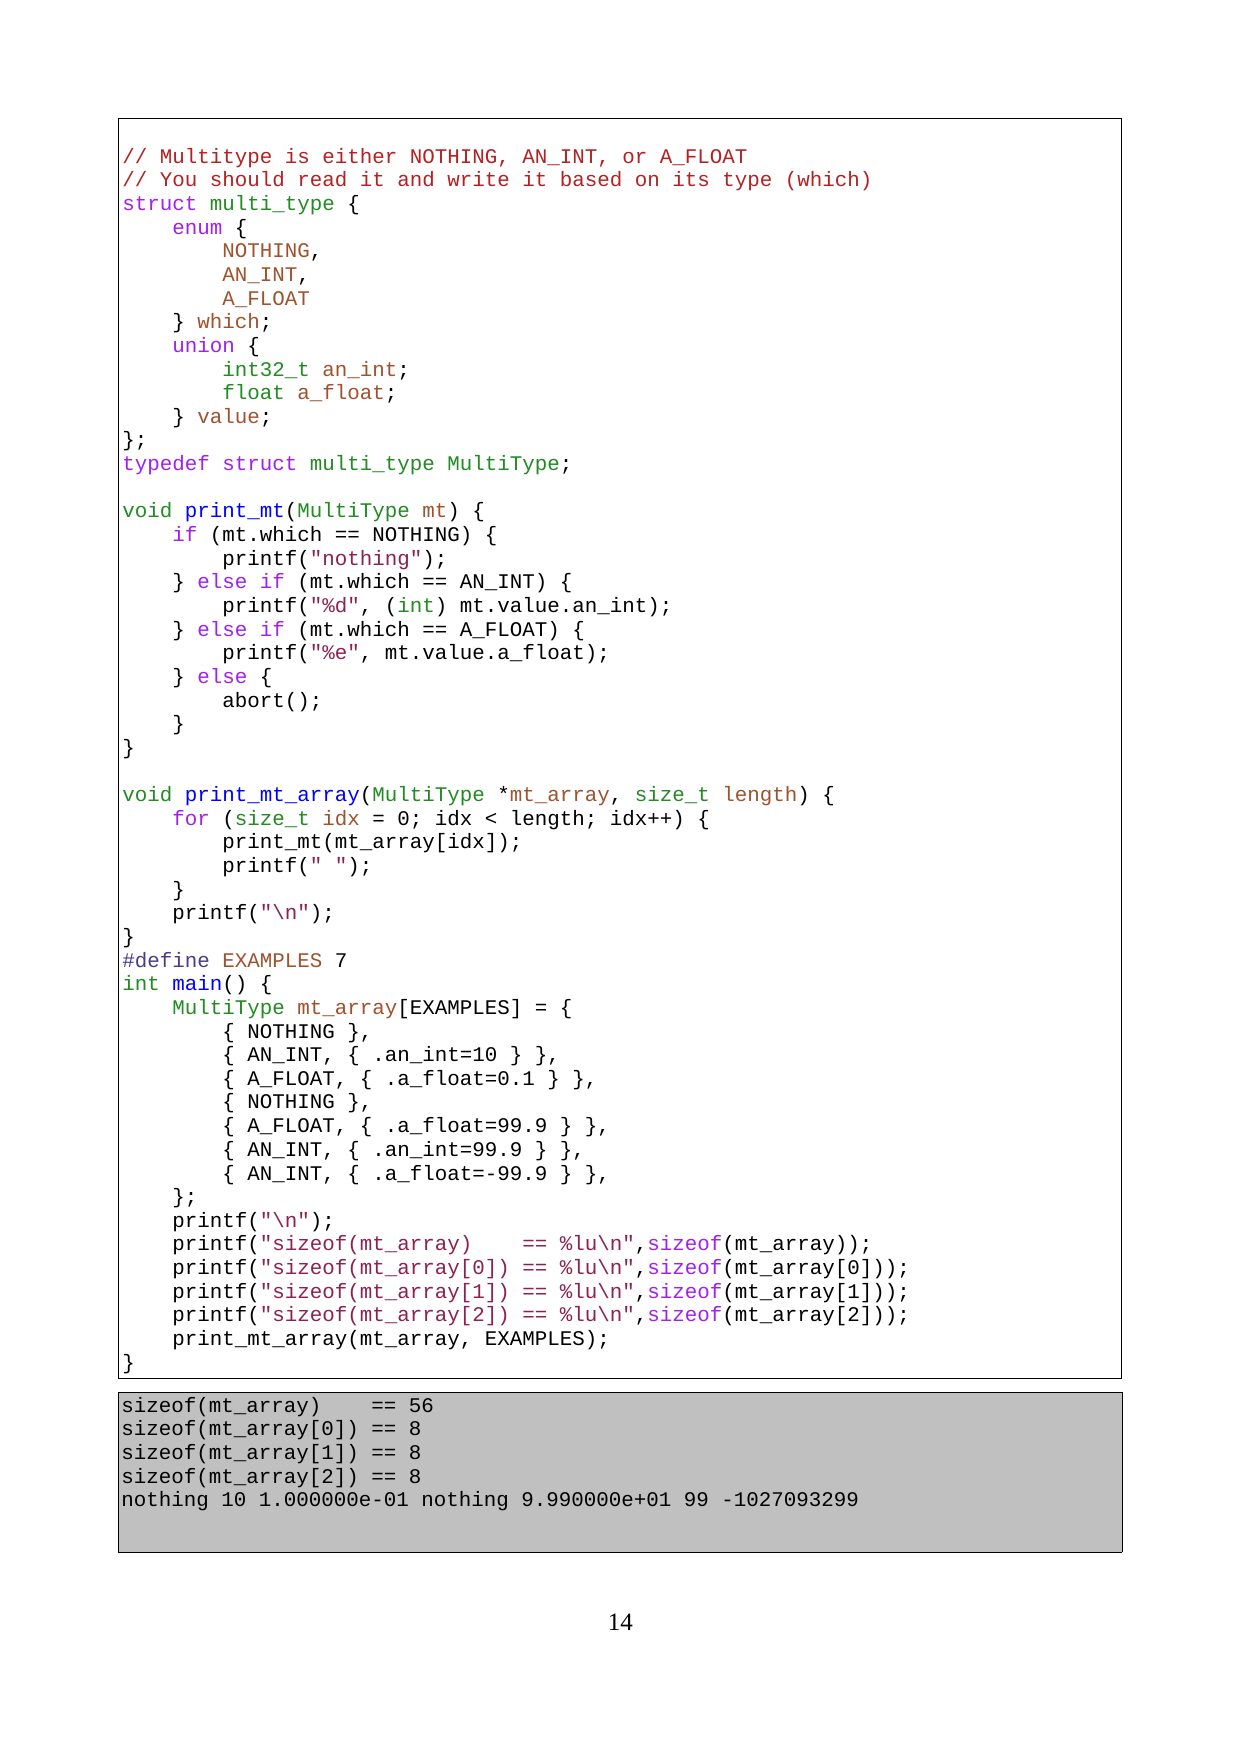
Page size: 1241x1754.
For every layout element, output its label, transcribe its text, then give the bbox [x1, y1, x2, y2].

text printf("sizeof(mt_array[2]) == %lu\n",sizeof(mt_array[2])); [119, 1300, 1121, 1324]
text union { [119, 331, 1121, 354]
text sizeof(mt_array[0]) == 8 [119, 1415, 1122, 1439]
text printf("%e", mt.value.a_float); [119, 638, 1121, 662]
text sizeof(mt_array[2]) == 8 [119, 1463, 1122, 1486]
text void print_mt(MultiType mt) { [119, 496, 1121, 520]
text abort(); [119, 686, 1121, 709]
text if (mt.which == NOTHING) { [119, 520, 1121, 544]
text printf("sizeof(mt_array) == %lu\n",sizeof(mt_array)); [119, 1229, 1121, 1253]
text sizeof(mt_array[1]) == 8 [119, 1439, 1122, 1463]
text printf("%d", (int) mt.value.an_int); [119, 591, 1121, 615]
text } [119, 922, 1121, 946]
text NOTHING, [119, 236, 1121, 260]
text typedef struct multi_type MultiType; [119, 449, 1121, 473]
text } [119, 1348, 1121, 1378]
text { A_FLOAT, { .a_float=99.9 } }, [119, 1111, 1121, 1135]
text } [119, 733, 1121, 757]
text printf("\n"); [119, 898, 1121, 922]
text } value; [119, 402, 1121, 426]
text MultiType mt_array[EXAMPLES] = { [119, 993, 1121, 1017]
text // Multitype is either NOTHING, AN_INT, or A_FLOAT [119, 142, 1121, 165]
text nothing 10 1.000000e-01 nothing 9.990000e+01 99 -1027093299 [119, 1486, 1122, 1513]
text } [119, 709, 1121, 733]
text { NOTHING }, [119, 1088, 1121, 1111]
text enum { [119, 213, 1121, 236]
text { AN_INT, { .a_float=-99.9 } }, [119, 1158, 1121, 1182]
text #define EXAMPLES 7 [119, 946, 1121, 969]
text }; [119, 426, 1121, 449]
text // You should read it and write it based on its type (which) [119, 165, 1121, 189]
text } else if (mt.which == A_FLOAT) { [119, 615, 1121, 638]
text int main() { [119, 969, 1121, 993]
text A_FLOAT [119, 284, 1121, 307]
text printf("nothing"); [119, 544, 1121, 567]
text } else { [119, 662, 1121, 686]
text print_mt(mt_array[idx]); [119, 827, 1121, 851]
text } which; [119, 307, 1121, 331]
text int32_t an_int; [119, 354, 1121, 378]
text } else if (mt.which == AN_INT) { [119, 567, 1121, 591]
text { AN_INT, { .an_int=10 } }, [119, 1040, 1121, 1064]
text { A_FLOAT, { .a_float=0.1 } }, [119, 1064, 1121, 1088]
text AN_INT, [119, 260, 1121, 284]
text void print_mt_array(MultiType *mt_array, size_t length) { [119, 780, 1121, 804]
text float a_float; [119, 378, 1121, 402]
text { NOTHING }, [119, 1017, 1121, 1040]
text print_mt_array(mt_array, EXAMPLES); [119, 1324, 1121, 1348]
text struct multi_type { [119, 189, 1121, 213]
text } [119, 875, 1121, 898]
text sizeof(mt_array) == 56 [119, 1393, 1122, 1415]
text printf(" "); [119, 851, 1121, 875]
text printf("sizeof(mt_array[1]) == %lu\n",sizeof(mt_array[1])); [119, 1277, 1121, 1300]
text printf("sizeof(mt_array[0]) == %lu\n",sizeof(mt_array[0])); [119, 1253, 1121, 1277]
text { AN_INT, { .an_int=99.9 } }, [119, 1135, 1121, 1158]
text printf("\n"); [119, 1206, 1121, 1229]
text }; [119, 1182, 1121, 1206]
text for (size_t idx = 0; idx < length; idx++) { [119, 804, 1121, 827]
